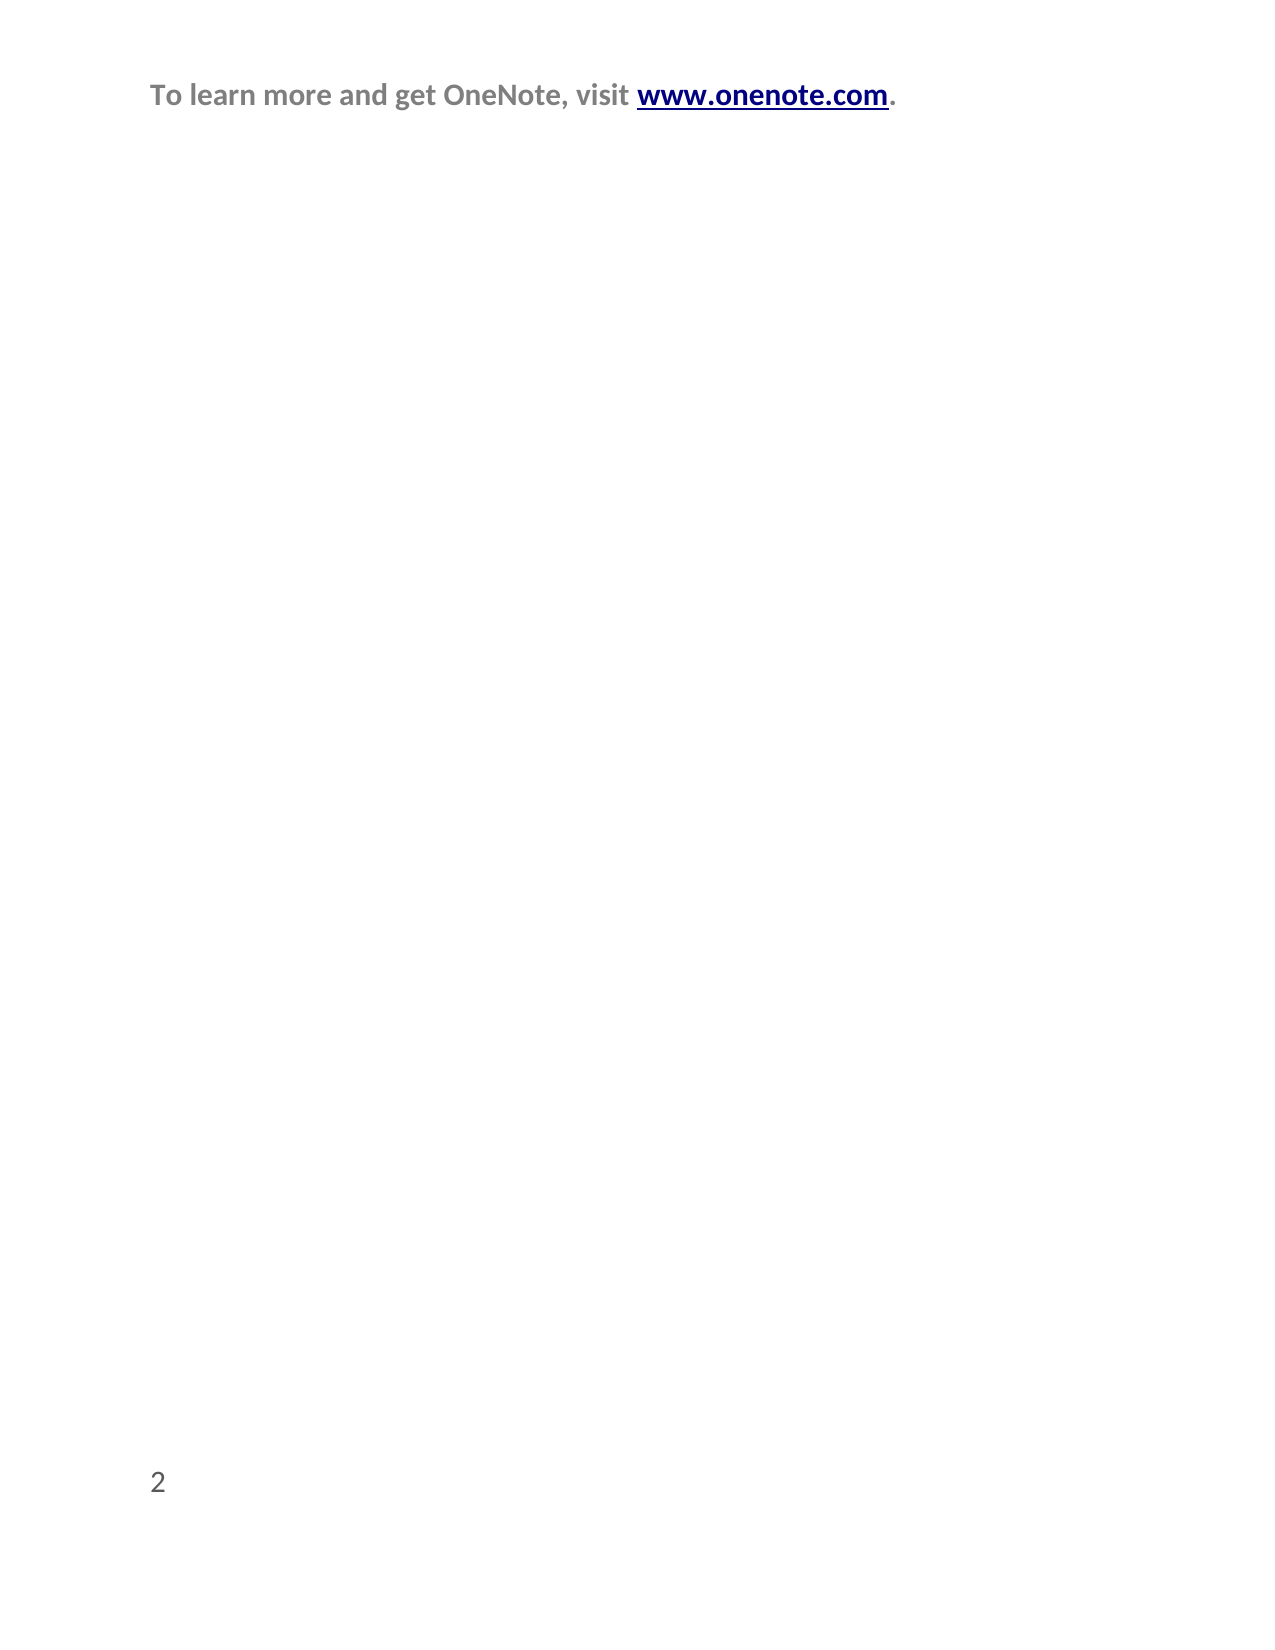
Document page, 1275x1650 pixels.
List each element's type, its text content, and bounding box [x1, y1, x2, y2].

subtitle To learn more and get OneNote, visit www.onenote.com. [150, 75, 1125, 113]
